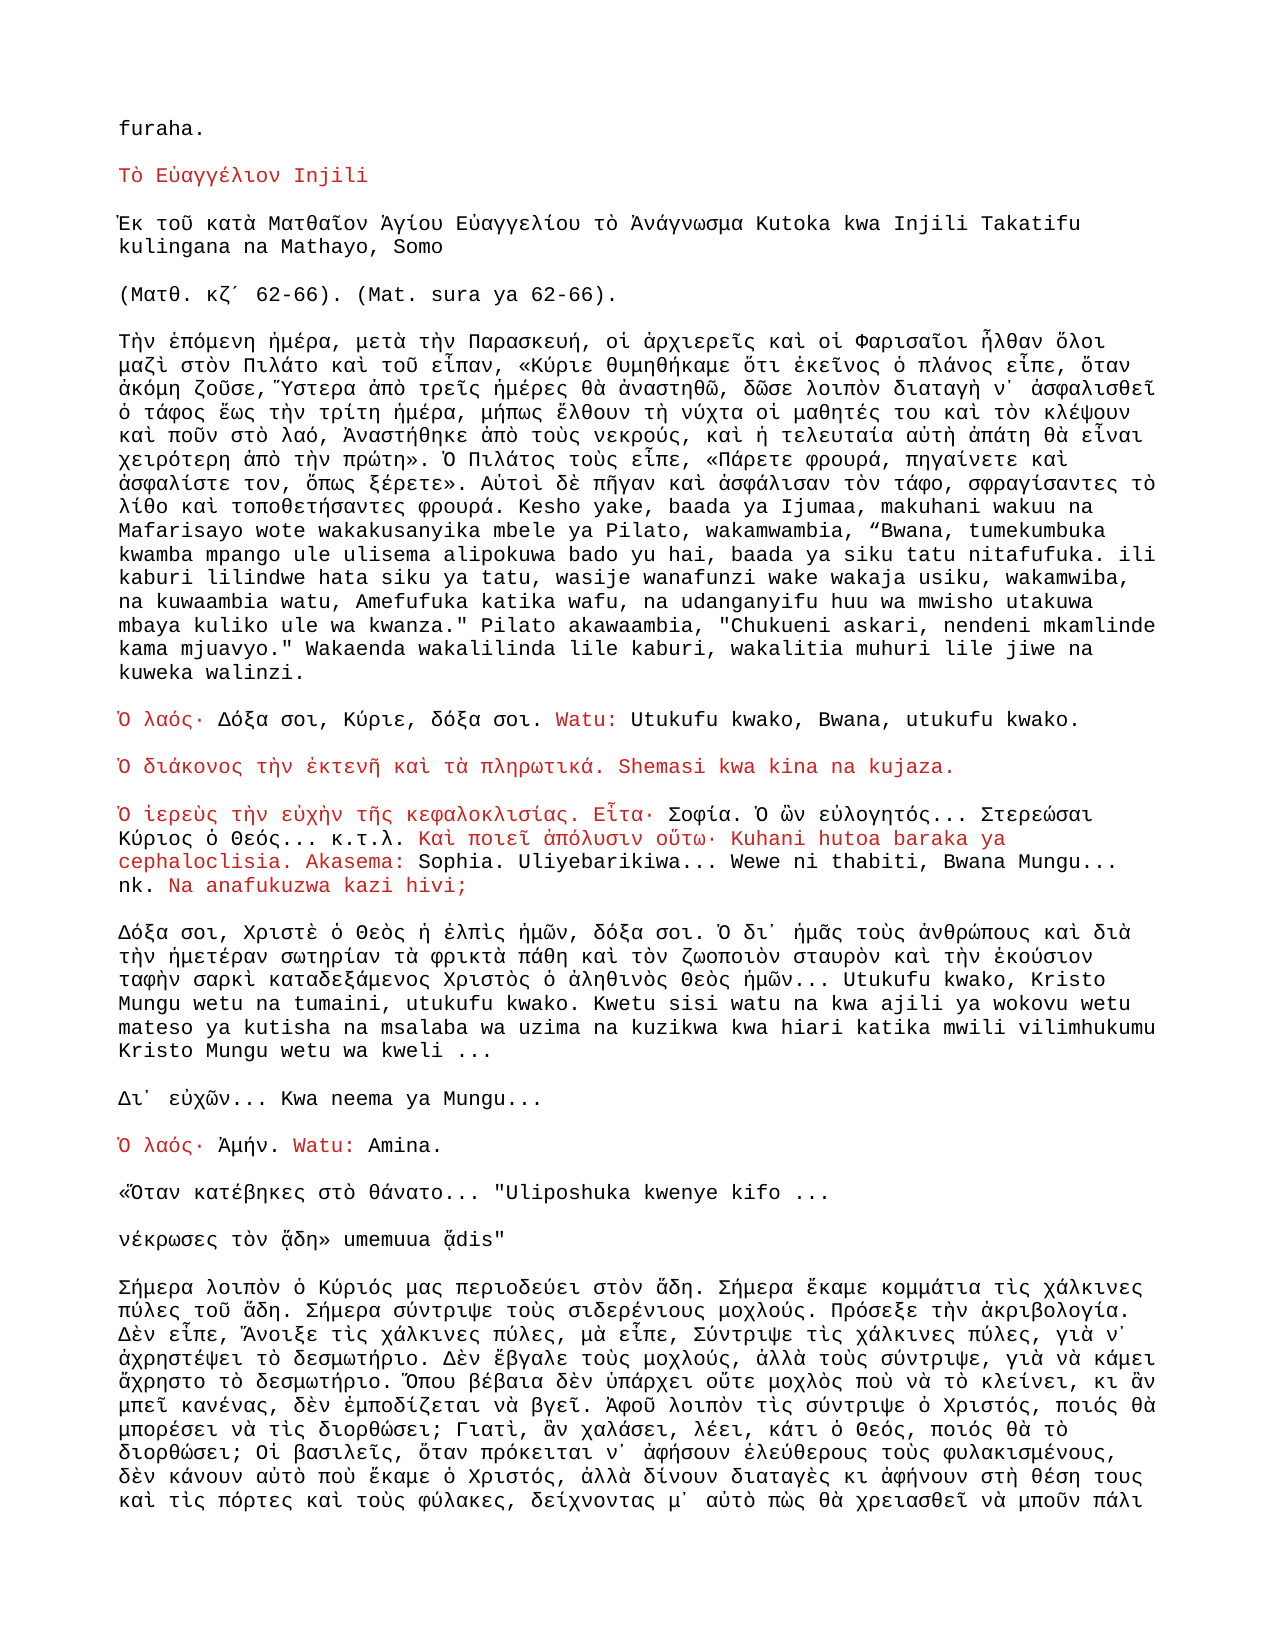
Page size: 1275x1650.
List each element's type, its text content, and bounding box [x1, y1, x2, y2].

text Σήμερα λοιπὸν ὁ Κύριός μας περιοδεύει στὸν ἅδη. Σήμερα ἔκαμε κομμάτια τὶς χάλκινες πύλες τοῦ ἅδη. Σήμερα σύντριψε τοὺς σιδερένιους μοχλούς. Πρόσεξε τὴν ἀκριβολογία. Δὲν εἶπε, Ἄνοιξε τὶς χάλκινες πύλες, μὰ εἶπε, Σύντριψε τὶς χάλκινες πύλες, γιὰ ν᾿ ἀχρηστέψει τὸ δεσμωτήριο. Δὲν ἔβγαλε τοὺς μοχλούς, ἀλλὰ τοὺς σύντριψε, γιὰ νὰ κάμει ἄχρηστο τὸ δεσμωτήριο. Ὅπου βέβαια δὲν ὑπάρχει οὔτε μοχλὸς ποὺ νὰ τὸ κλείνει, κι ἂν μπεῖ κανένας, δὲν ἐμποδίζεται νὰ βγεῖ. Ἀφοῦ λοιπὸν τὶς σύντριψε ὁ Χριστός, ποιός θὰ μπορέσει νὰ τὶς διορθώσει; Γιατὶ, ἂν χαλάσει, λέει, κάτι ὁ Θεός, ποιός θὰ τὸ διορθώσει; Οἱ βασιλεῖς, ὅταν πρόκειται ν᾿ ἀφήσουν ἐλεύθερους τοὺς φυλακισμένους, δὲν κάνουν αὐτὸ ποὺ ἔκαμε ὁ Χριστός, ἀλλὰ δίνουν διαταγὲς κι ἀφήνουν στὴ θέση τους καὶ τὶς πόρτες καὶ τοὺς φύλακες, δείχνοντας μ᾿ αὐτὸ πὼς θὰ χρειασθεῖ νὰ μποῦν πάλι [118, 1277, 1157, 1513]
text νέκρωσες τὸν ᾅδη» umemuua ᾅdis" [118, 1229, 1157, 1253]
text furaha. [118, 118, 1157, 142]
text Ἐκ τοῦ κατὰ Ματθαῖον Ἁγίου Εὐαγγελίου τὸ Ἀνάγνωσμα Kutoka kwa Injili Takatifu kulingana na Mathayo, Somo [118, 213, 1157, 260]
text Δι᾿ εὐχῶν... Kwa neema ya Mungu... [118, 1088, 1157, 1111]
text Ὁ λαός· Ἀμήν. Watu: Amina. [118, 1135, 1157, 1158]
text Ὁ διάκονος τὴν ἐκτενῆ καὶ τὰ πληρωτικά. Shemasi kwa kina na kujaza. [118, 757, 1157, 780]
text (Ματθ. κζ´ 62-66). (Mat. sura ya 62-66). [118, 284, 1157, 307]
text Ὁ λαός· Δόξα σοι, Κύριε, δόξα σοι. Watu: Utukufu kwako, Bwana, utukufu kwako. [118, 709, 1157, 733]
text Ὁ ἱερεὺς τὴν εὐχὴν τῆς κεφαλοκλισίας. Εἶτα· Σοφία. Ὁ ὢν εὐλογητός... Στερεώσαι Κύριος ὁ Θεός... κ.τ.λ. Καὶ ποιεῖ ἀπόλυσιν οὕτω· Kuhani hutoa baraka ya cephaloclisia. Akasema: Sophia. Uliyebarikiwa... Wewe ni thabiti, Bwana Mungu... nk. Na anafukuzwa kazi hivi; [118, 804, 1157, 898]
text Τὸ Εὐαγγέλιον Injili [118, 165, 1157, 189]
text Τὴν ἑπόμενη ἡμέρα, μετὰ τὴν Παρασκευή, οἱ ἀρχιερεῖς καὶ οἱ Φαρισαῖοι ἦλθαν ὅλοι μαζὶ στὸν Πιλάτο καὶ τοῦ εἶπαν, «Κύριε θυμηθήκαμε ὅτι ἐκεῖνος ὁ πλάνος εἶπε, ὅταν ἀκόμη ζοῦσε, Ὕστερα ἀπὸ τρεῖς ἡμέρες θὰ ἀναστηθῶ, δῶσε λοιπὸν διαταγὴ ν᾿ ἀσφαλισθεῖ ὁ τάφος ἕως τὴν τρίτη ἡμέρα, μήπως ἔλθουν τὴ νύχτα οἱ μαθητές του καὶ τὸν κλέψουν καὶ ποῦν στὸ λαό, Ἀναστήθηκε ἀπὸ τοὺς νεκρούς, καὶ ἡ τελευταία αὐτὴ ἀπάτη θὰ εἶναι χειρότερη ἀπὸ τὴν πρώτη». Ὁ Πιλάτος τοὺς εἶπε, «Πάρετε φρουρά, πηγαίνετε καὶ ἀσφαλίστε τον, ὅπως ξέρετε». Αὐτοὶ δὲ πῆγαν καὶ ἀσφάλισαν τὸν τάφο, σφραγίσαντες τὸ λίθο καὶ τοποθετήσαντες φρουρά. Kesho yake, baada ya Ijumaa, makuhani wakuu na Mafarisayo wote wakakusanyika mbele ya Pilato, wakamwambia, “Bwana, tumekumbuka kwamba mpango ule ulisema alipokuwa bado yu hai, baada ya siku tatu nitafufuka. ili kaburi lilindwe hata siku ya tatu, wasije wanafunzi wake wakaja usiku, wakamwiba, na kuwaambia watu, Amefufuka katika wafu, na udanganyifu huu wa mwisho utakuwa mbaya kuliko ule wa kwanza." Pilato akawaambia, "Chukueni askari, nendeni mkamlinde kama mjuavyo." Wakaenda wakalilinda lile kaburi, wakalitia muhuri lile jiwe na kuweka walinzi. [118, 331, 1157, 686]
text Δόξα σοι, Χριστὲ ὁ Θεὸς ἡ ἐλπὶς ἡμῶν, δόξα σοι. Ὁ δι᾿ ἡμᾶς τοὺς ἀνθρώπους καὶ διὰ τὴν ἡμετέραν σωτηρίαν τὰ φρικτὰ πάθη καὶ τὸν ζωοποιὸν σταυρὸν καὶ τὴν ἑκούσιον ταφὴν σαρκὶ καταδεξάμενος Χριστὸς ὁ ἀληθινὸς Θεὸς ἡμῶν... Utukufu kwako, Kristo Mungu wetu na tumaini, utukufu kwako. Kwetu sisi watu na kwa ajili ya wokovu wetu mateso ya kutisha na msalaba wa uzima na kuzikwa kwa hiari katika mwili vilimhukumu Kristo Mungu wetu wa kweli ... [118, 922, 1157, 1064]
text «Ὅταν κατέβηκες στὸ θάνατο... "Uliposhuka kwenye kifo ... [118, 1182, 1157, 1206]
